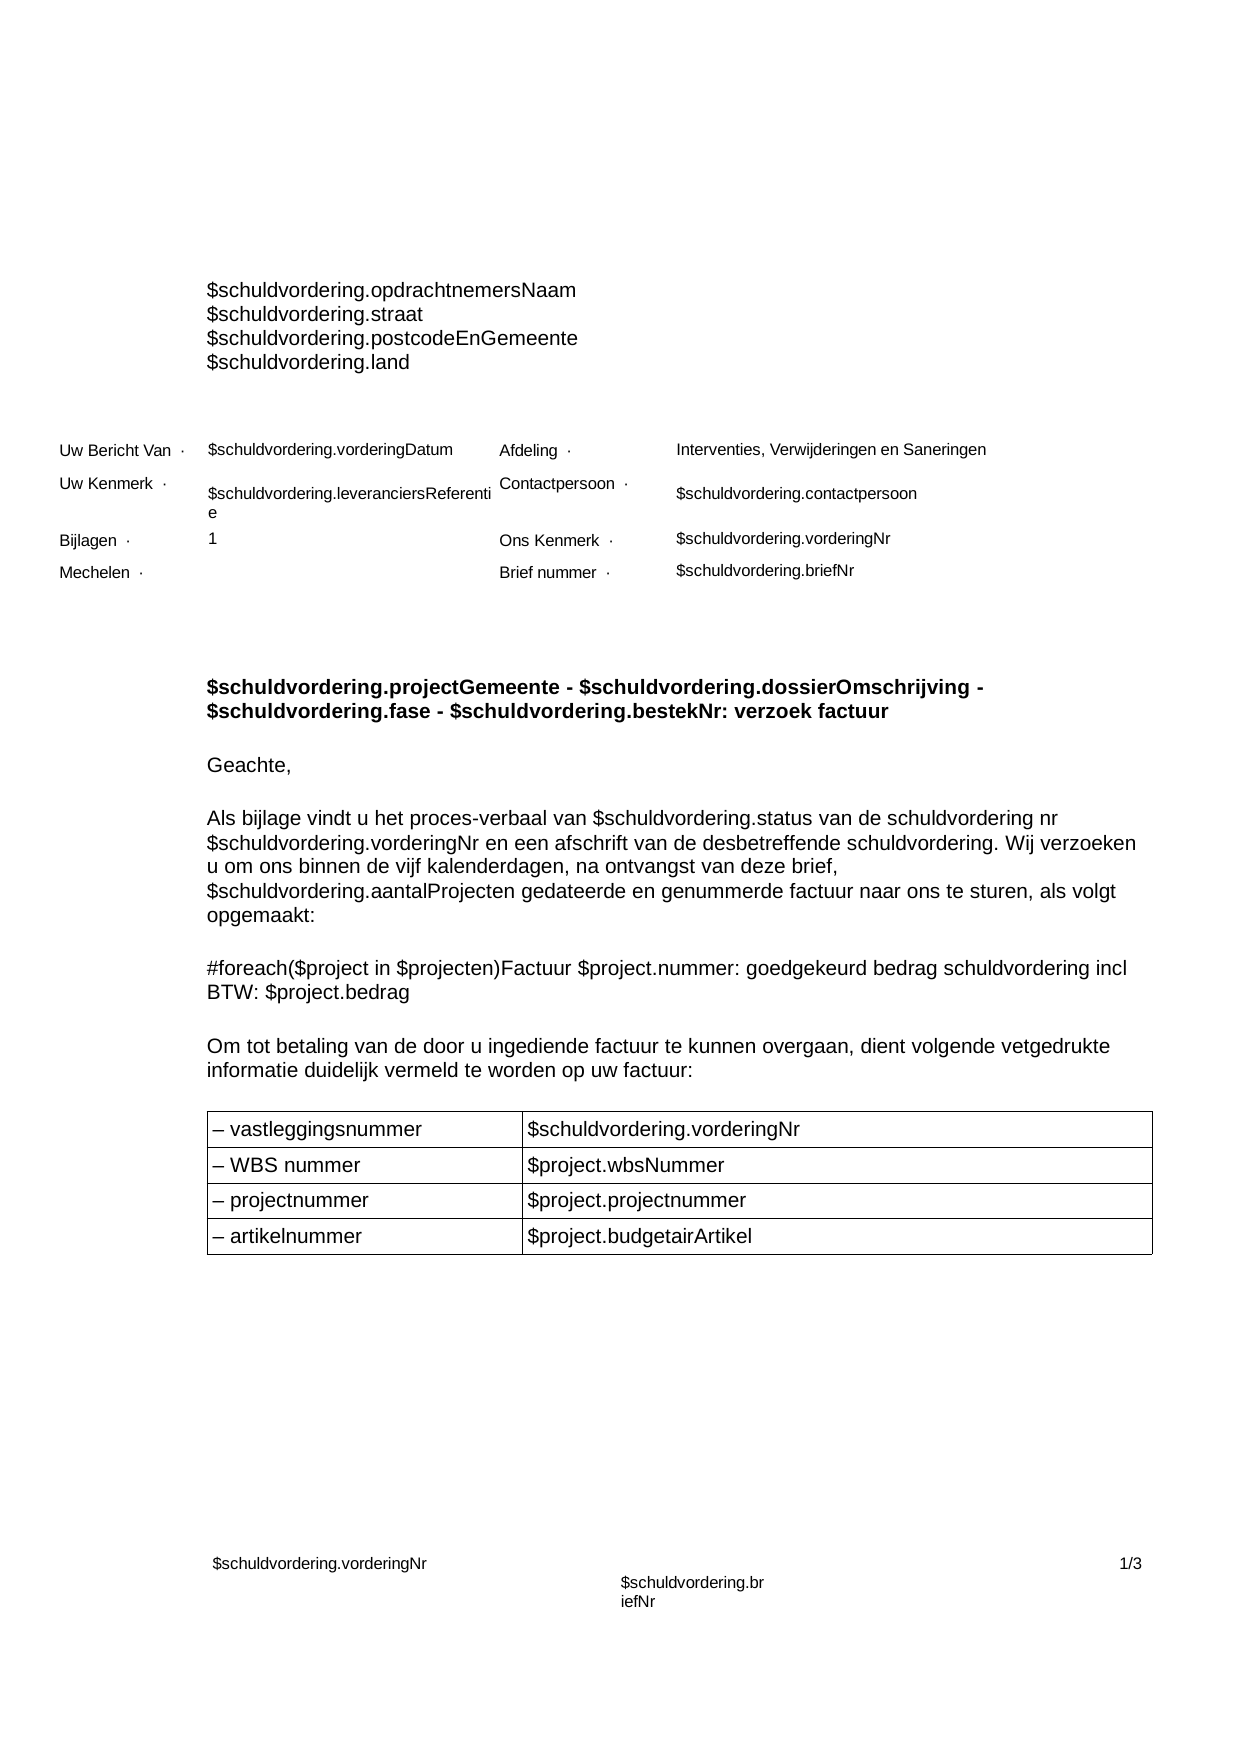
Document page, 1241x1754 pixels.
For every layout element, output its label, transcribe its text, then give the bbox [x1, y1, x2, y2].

table_header $schuldvordering.vorderingDatum [208, 433, 499, 465]
text $schuldvordering.straat [207, 302, 1152, 326]
table_cell Mechelen ∙ [59, 555, 208, 587]
table_cell $schuldvordering.contactpersoon [676, 465, 1152, 522]
table_cell $project.wbsNummer [523, 1148, 1152, 1183]
table_cell Uw Kenmerk ∙ [59, 465, 208, 522]
table_cell – WBS nummer [208, 1148, 522, 1183]
table_cell Contactpersoon ∙ [499, 465, 676, 522]
table_cell – artikelnummer [208, 1219, 522, 1254]
text $schuldvordering.postcodeEnGemeente [207, 326, 827, 350]
table_cell 1 [208, 522, 499, 554]
table_header Uw Bericht Van ∙ [59, 433, 208, 465]
table_header $schuldvordering.vorderingNr [523, 1112, 1152, 1147]
text #foreach($project in $projecten)Factuur $project.nummer: goedgekeurd bedrag schuldvordering incl BTW: $project.bedrag [207, 956, 1152, 1004]
table_cell $project.budgetairArtikel [523, 1219, 1152, 1254]
text Als bijlage vindt u het proces-verbaal van $schuldvordering.status van de schuldvordering nr $schuldvordering.vorderingNr en een afschrift van de desbetreffende schuldvordering. Wij verzoeken u om ons binnen de vijf kalenderdagen, na ontvangst van deze brief, $schuldvordering.aantalProjecten gedateerde en genummerde factuur naar ons te sturen, als volgt opgemaakt: [207, 806, 1152, 927]
table_header Afdeling ∙ [499, 433, 676, 465]
table_cell [208, 555, 499, 587]
table_header – vastleggingsnummer [208, 1112, 522, 1147]
table_cell $schuldvordering.leveranciersReferentie [208, 465, 499, 522]
table_cell – projectnummer [208, 1184, 522, 1218]
table_cell Brief nummer ∙ [499, 555, 676, 587]
table_cell $schuldvordering.vorderingNr [676, 522, 1152, 554]
table_header Interventies, Verwijderingen en Saneringen [676, 433, 1152, 465]
text $schuldvordering.opdrachtnemersNaam [207, 278, 827, 302]
text $schuldvordering.land [207, 350, 827, 374]
table_cell Ons Kenmerk ∙ [499, 522, 676, 554]
table_cell $schuldvordering.briefNr [676, 555, 1152, 587]
text $schuldvordering.projectGemeente - $schuldvordering.dossierOmschrijving - $schuldvordering.fase - $schuldvordering.bestekNr: verzoek factuur [207, 675, 1152, 723]
table_cell Bijlagen ∙ [59, 522, 208, 554]
text Geachte, [207, 753, 1152, 777]
table_cell $project.projectnummer [523, 1184, 1152, 1218]
text Om tot betaling van de door u ingediende factuur te kunnen overgaan, dient volgende vetgedrukte informatie duidelijk vermeld te worden op uw factuur: [207, 1034, 1152, 1082]
